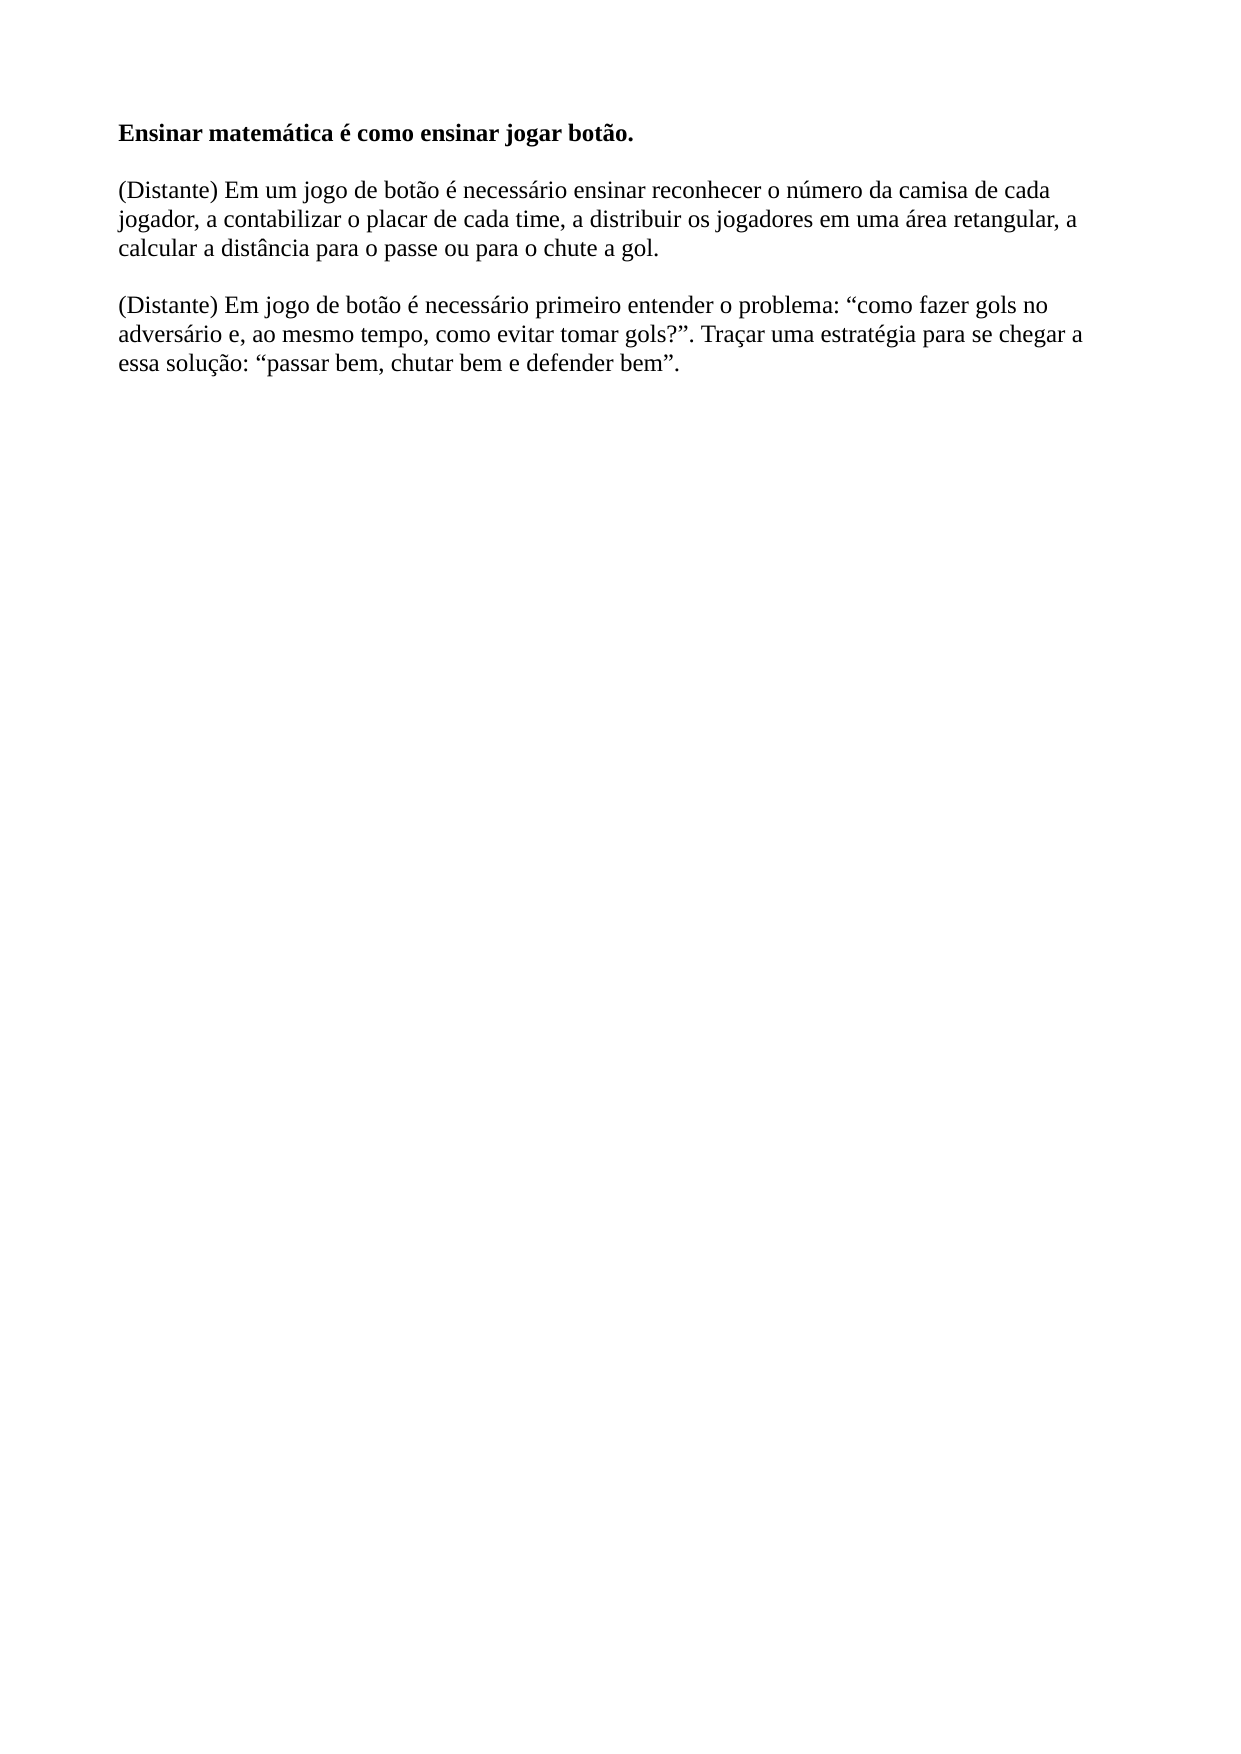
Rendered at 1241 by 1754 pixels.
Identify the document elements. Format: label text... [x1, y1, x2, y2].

text (Distante) Em jogo de botão é necessário primeiro entender o problema: “como fazer gols no adversário e, ao mesmo tempo, como evitar tomar gols?”. Traçar uma estratégia para se chegar a essa solução: “passar bem, chutar bem e defender bem”. [118, 291, 1122, 377]
text Ensinar matemática é como ensinar jogar botão. [118, 118, 1122, 147]
text (Distante) Em um jogo de botão é necessário ensinar reconhecer o número da camisa de cada jogador, a contabilizar o placar de cada time, a distribuir os jogadores em uma área retangular, a calcular a distância para o passe ou para o chute a gol. [118, 176, 1122, 262]
